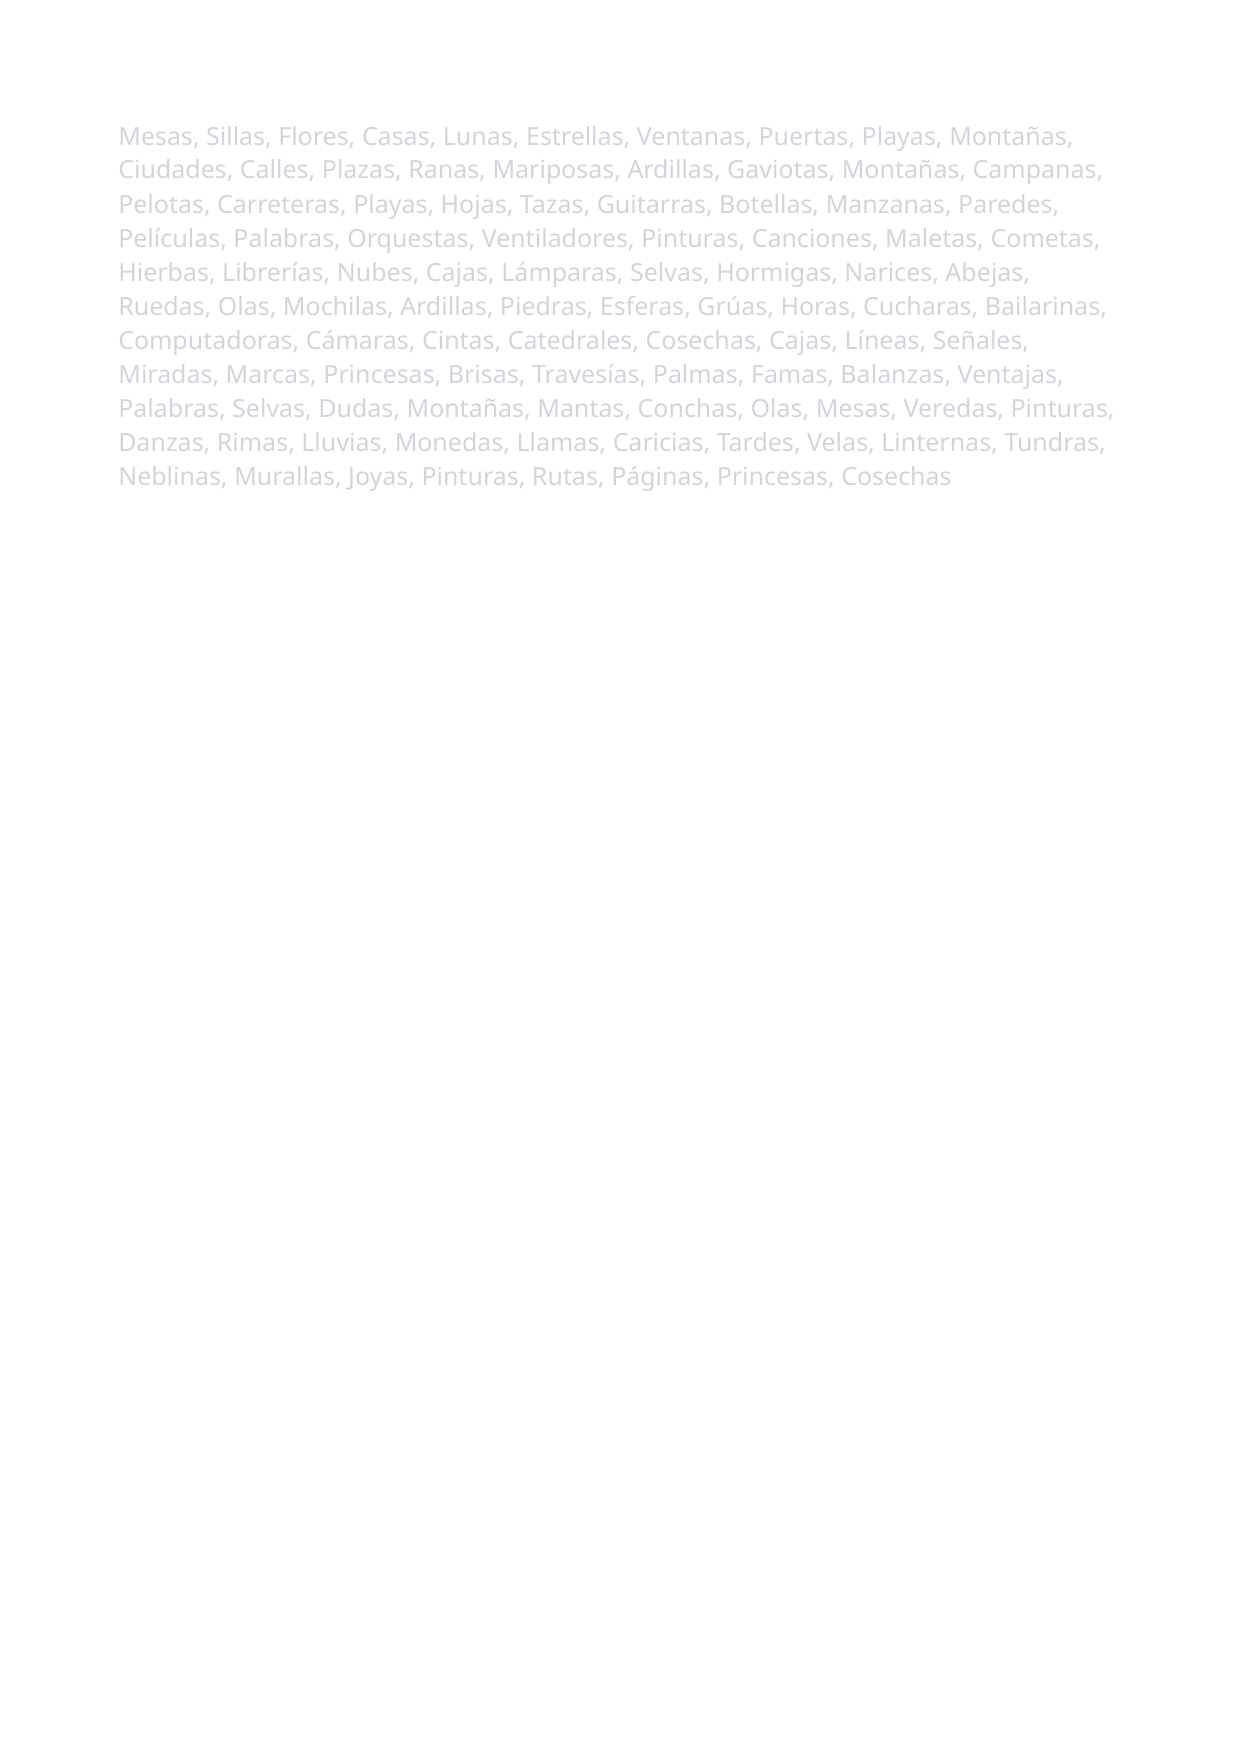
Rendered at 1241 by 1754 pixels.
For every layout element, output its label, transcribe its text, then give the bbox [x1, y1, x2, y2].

text Mesas, Sillas, Flores, Casas, Lunas, Estrellas, Ventanas, Puertas, Playas, Montañas, Ciudades, Calles, Plazas, Ranas, Mariposas, Ardillas, Gaviotas, Montañas, Campanas, Pelotas, Carreteras, Playas, Hojas, Tazas, Guitarras, Botellas, Manzanas, Paredes, Películas, Palabras, Orquestas, Ventiladores, Pinturas, Canciones, Maletas, Cometas, Hierbas, Librerías, Nubes, Cajas, Lámparas, Selvas, Hormigas, Narices, Abejas, Ruedas, Olas, Mochilas, Ardillas, Piedras, Esferas, Grúas, Horas, Cucharas, Bailarinas, Computadoras, Cámaras, Cintas, Catedrales, Cosechas, Cajas, Líneas, Señales, Miradas, Marcas, Princesas, Brisas, Travesías, Palmas, Famas, Balanzas, Ventajas, Palabras, Selvas, Dudas, Montañas, Mantas, Conchas, Olas, Mesas, Veredas, Pinturas, Danzas, Rimas, Lluvias, Monedas, Llamas, Caricias, Tardes, Velas, Linternas, Tundras, Neblinas, Murallas, Joyas, Pinturas, Rutas, Páginas, Princesas, Cosechas [118, 118, 1122, 493]
